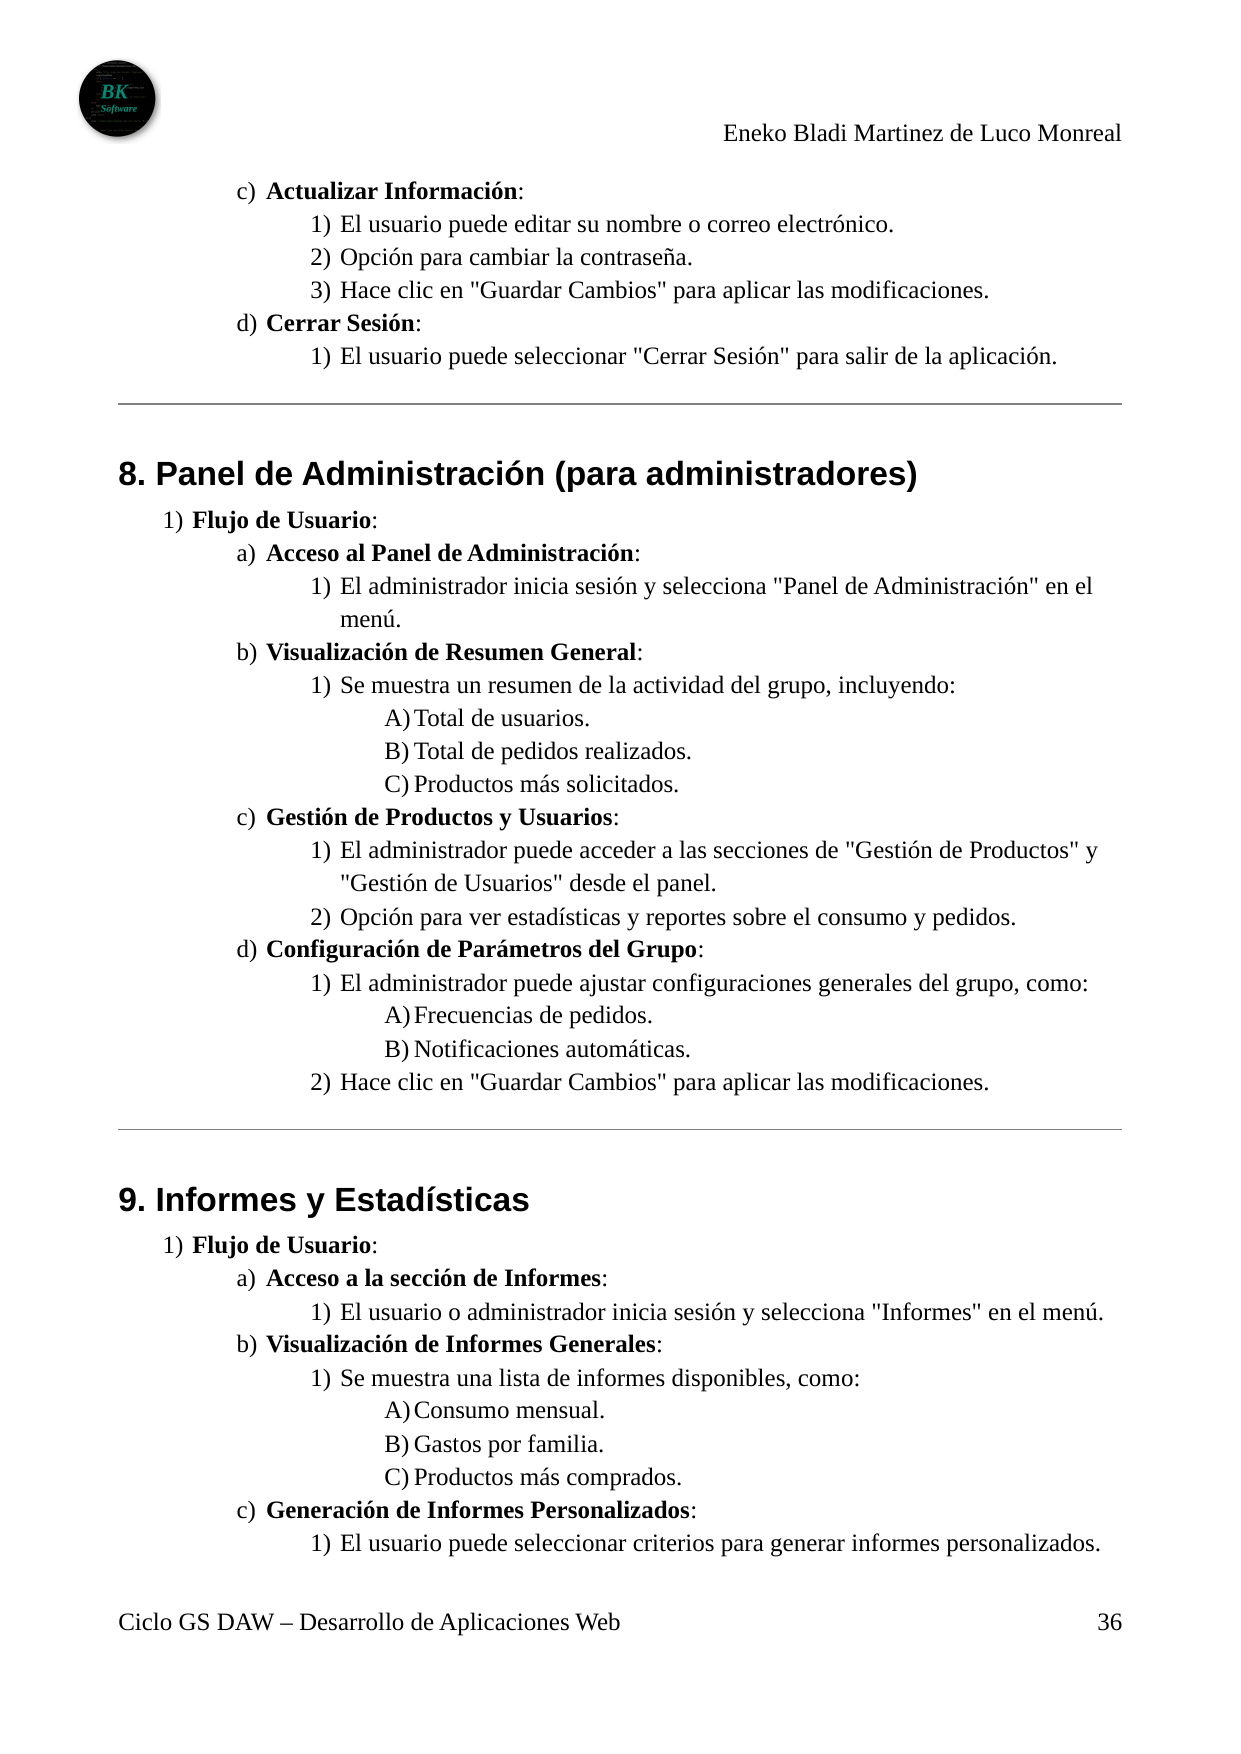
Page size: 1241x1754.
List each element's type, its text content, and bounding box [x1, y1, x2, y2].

list El administrador puede ajustar configuraciones generales del grupo, como: [310, 968, 1122, 996]
subtitle 9. Informes y Estadísticas [118, 1179, 1122, 1218]
picture [76, 58, 162, 144]
list Gastos por familia. [384, 1429, 1122, 1457]
list Notificaciones automáticas. [384, 1034, 1122, 1062]
list Cerrar Sesión: [236, 308, 1122, 337]
list Flujo de Usuario: [162, 1231, 1122, 1259]
subtitle 8. Panel de Administración (para administradores) [118, 454, 1122, 493]
list El usuario puede seleccionar "Cerrar Sesión" para salir de la aplicación. [310, 341, 1122, 370]
list El administrador puede acceder a las secciones de "Gestión de Productos" y "Gestión de Usuarios" desde el panel. [310, 836, 1122, 897]
list Acceso al Panel de Administración: [236, 538, 1122, 567]
list Generación de Informes Personalizados: [236, 1495, 1122, 1523]
list Consumo mensual. [384, 1396, 1122, 1424]
list Flujo de Usuario: [162, 505, 1122, 534]
list El usuario puede seleccionar criterios para generar informes personalizados. [310, 1528, 1122, 1556]
list Acceso a la sección de Informes: [236, 1263, 1122, 1292]
list Se muestra una lista de informes disponibles, como: [310, 1363, 1122, 1391]
list Hace clic en "Guardar Cambios" para aplicar las modificaciones. [310, 1067, 1122, 1095]
list Gestión de Productos y Usuarios: [236, 802, 1122, 831]
list El administrador inicia sesión y selecciona "Panel de Administración" en el menú. [310, 571, 1122, 633]
list Visualización de Resumen General: [236, 637, 1122, 666]
list El usuario puede editar su nombre o correo electrónico. [310, 209, 1122, 238]
list Actualizar Información: [236, 176, 1122, 205]
list Opción para ver estadísticas y reportes sobre el consumo y pedidos. [310, 902, 1122, 930]
list Productos más solicitados. [384, 769, 1122, 798]
list Productos más comprados. [384, 1462, 1122, 1490]
list Se muestra un resumen de la actividad del grupo, incluyendo: [310, 670, 1122, 699]
list Opción para cambiar la contraseña. [310, 242, 1122, 271]
list El usuario o administrador inicia sesión y selecciona "Informes" en el menú. [310, 1297, 1122, 1325]
list Total de pedidos realizados. [384, 736, 1122, 765]
list Configuración de Parámetros del Grupo: [236, 934, 1122, 963]
list Total de usuarios. [384, 703, 1122, 732]
list Hace clic en "Guardar Cambios" para aplicar las modificaciones. [310, 275, 1122, 304]
list Frecuencias de pedidos. [384, 1001, 1122, 1029]
list Visualización de Informes Generales: [236, 1329, 1122, 1358]
